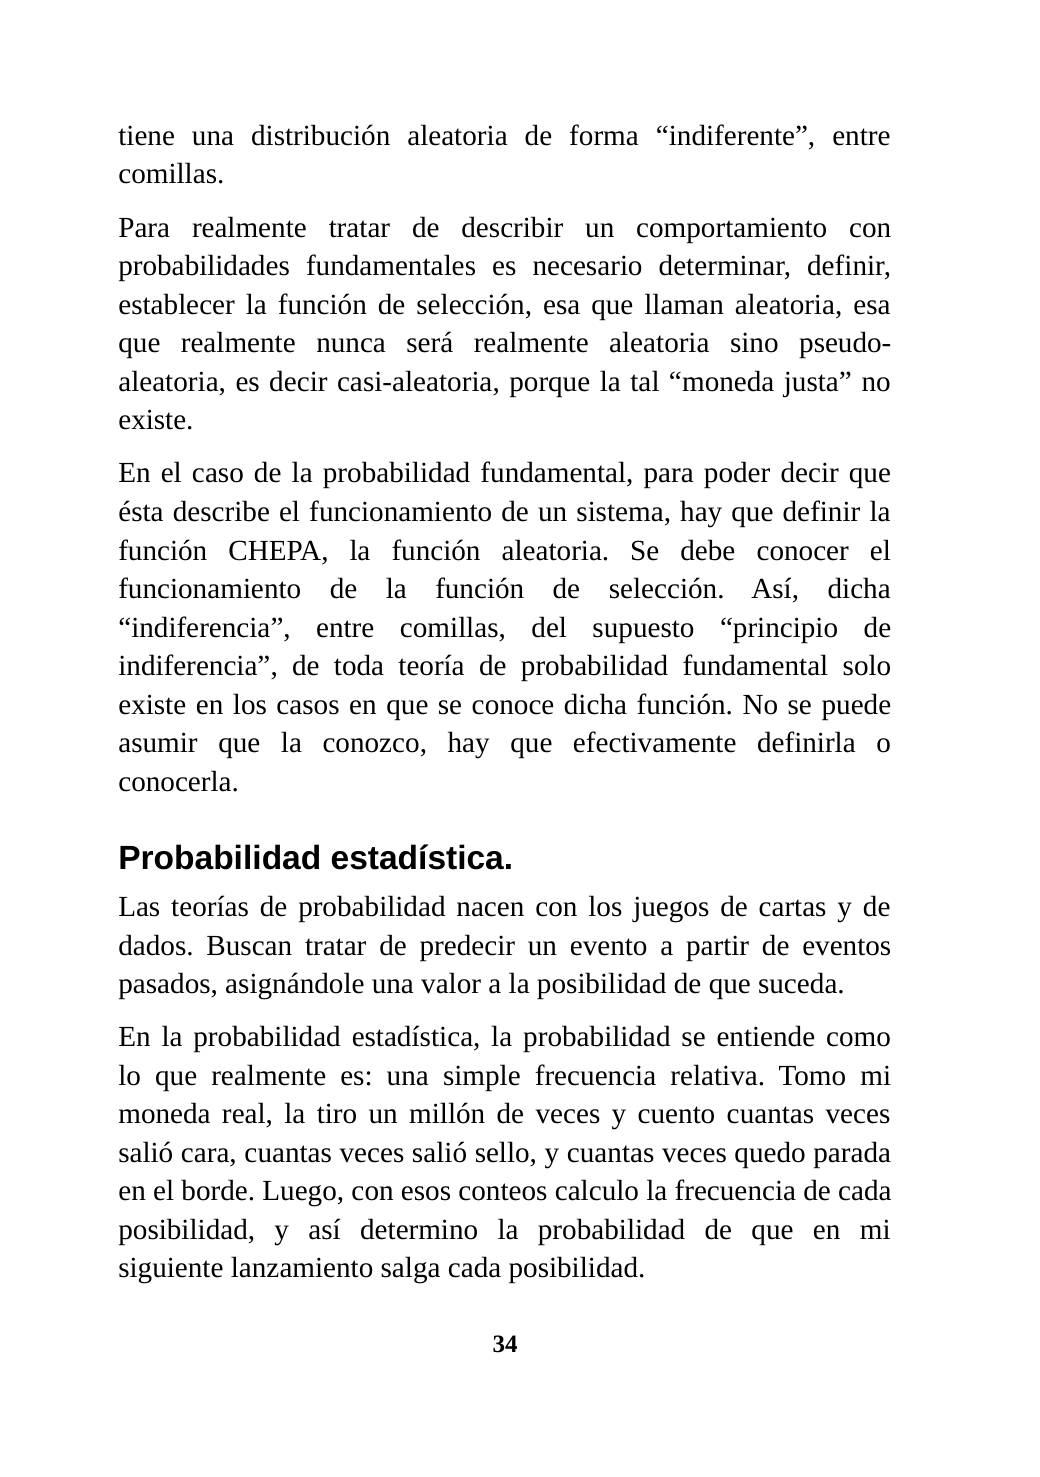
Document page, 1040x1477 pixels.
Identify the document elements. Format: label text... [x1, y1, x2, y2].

subtitle Probabilidad estadística. [118, 838, 892, 877]
text Para realmente tratar de describir un comportamiento con probabilidades fundamentales es necesario determinar, definir, establecer la función de selección, esa que llaman aleatoria, esa que realmente nunca será realmente aleatoria sino pseudo-aleatoria, es decir casi-aleatoria, porque la tal “moneda justa” no existe. [118, 210, 892, 436]
text Las teorías de probabilidad nacen con los juegos de cartas y de dados. Buscan tratar de predecir un evento a partir de eventos pasados, asignándole una valor a la posibilidad de que suceda. [118, 889, 892, 1000]
text En la probabilidad estadística, la probabilidad se entiende como lo que realmente es: una simple frecuencia relativa. Tomo mi moneda real, la tiro un millón de veces y cuento cuantas veces salió cara, cuantas veces salió sello, y cuantas veces quedo parada en el borde. Luego, con esos conteos calculo la frecuencia de cada posibilidad, y así determino la probabilidad de que en mi siguiente lanzamiento salga cada posibilidad. [118, 1019, 892, 1284]
text En el caso de la probabilidad fundamental, para poder decir que ésta describe el funcionamiento de un sistema, hay que definir la función CHEPA, la función aleatoria. Se debe conocer el funcionamiento de la función de selección. Así, dicha “indiferencia”, entre comillas, del supuesto “principio de indiferencia”, de toda teoría de probabilidad fundamental solo existe en los casos en que se conoce dicha función. No se puede asumir que la conozco, hay que efectivamente definirla o conocerla. [118, 456, 892, 797]
text tiene una distribución aleatoria de forma “indiferente”, entre comillas. [118, 118, 892, 190]
